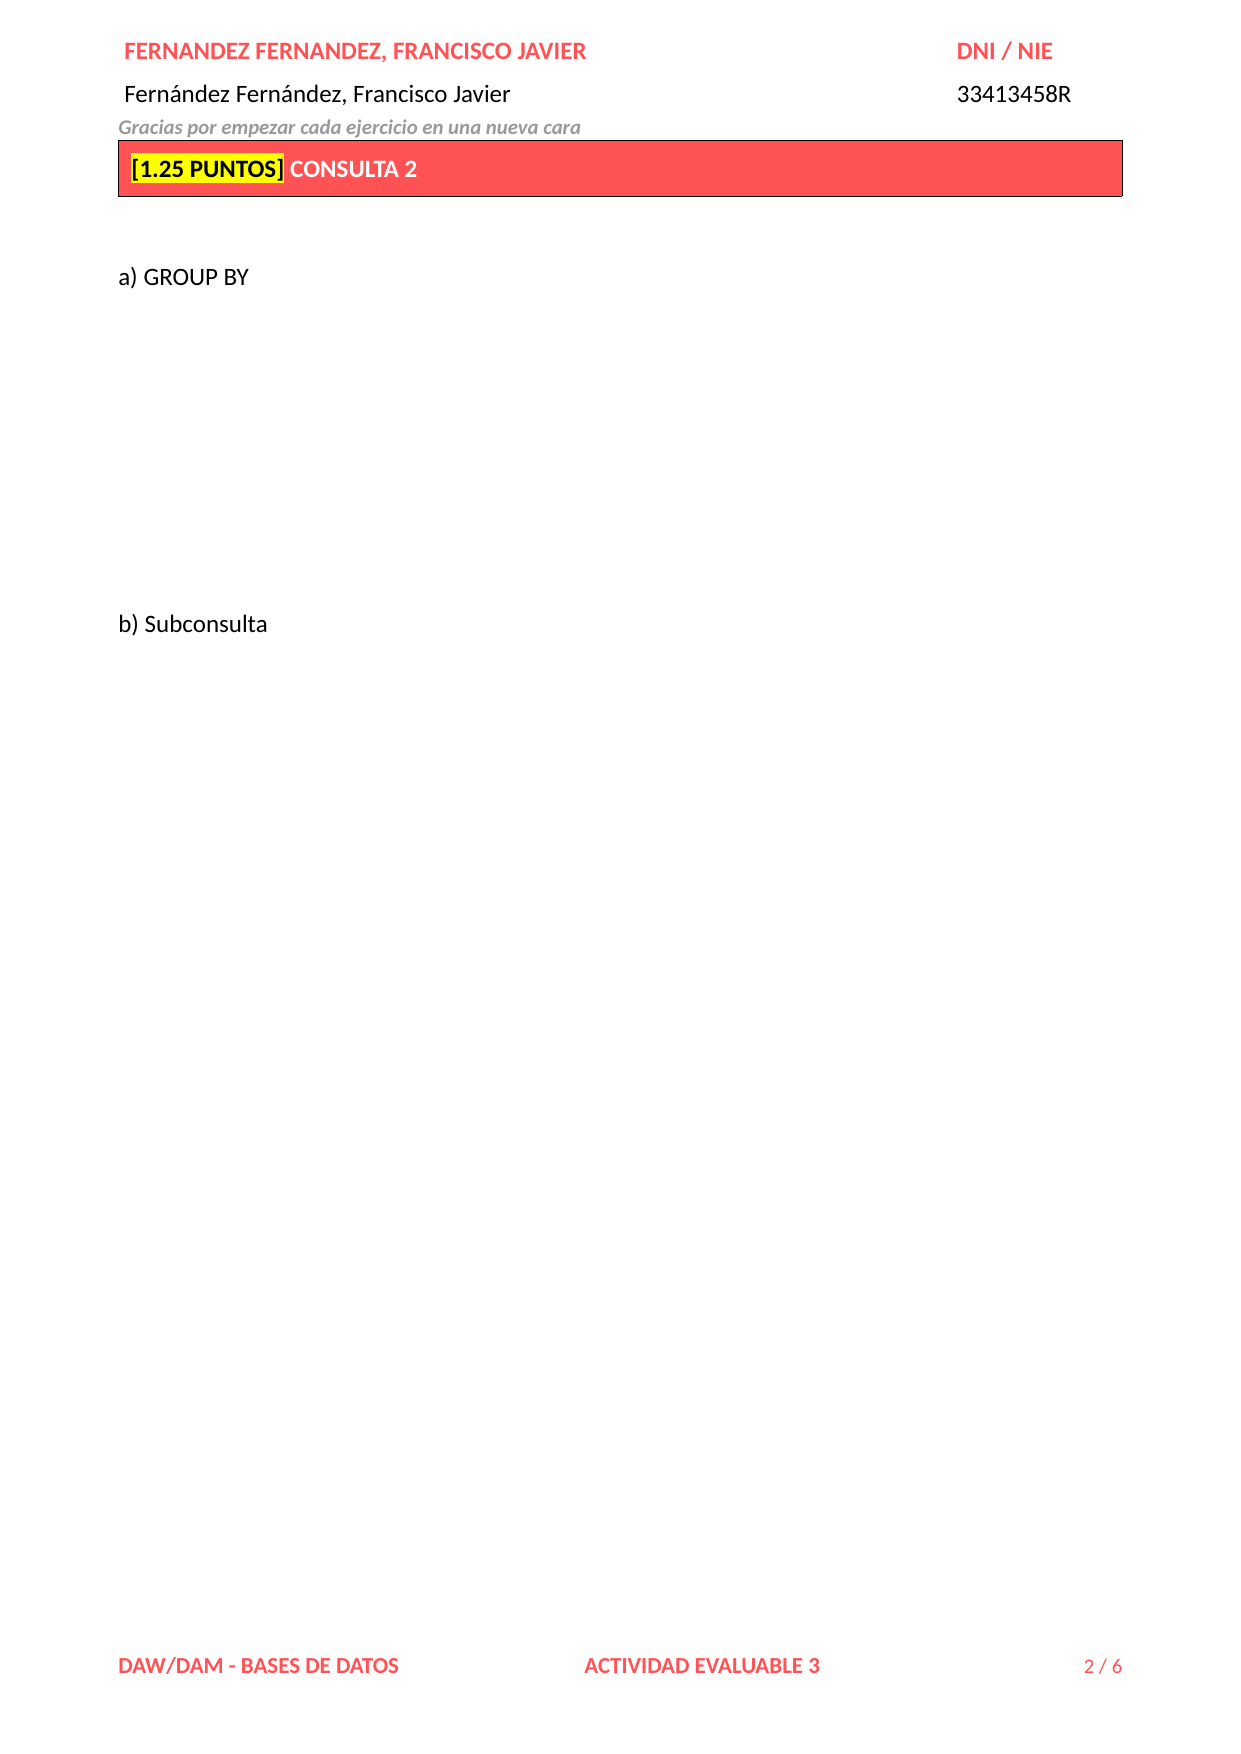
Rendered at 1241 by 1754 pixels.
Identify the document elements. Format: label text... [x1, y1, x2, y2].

text [1.25 puntos] CONSULTA 2 [119, 141, 1122, 196]
text b) Subconsulta [118, 608, 1122, 639]
text a) GROUP BY [118, 261, 1122, 292]
